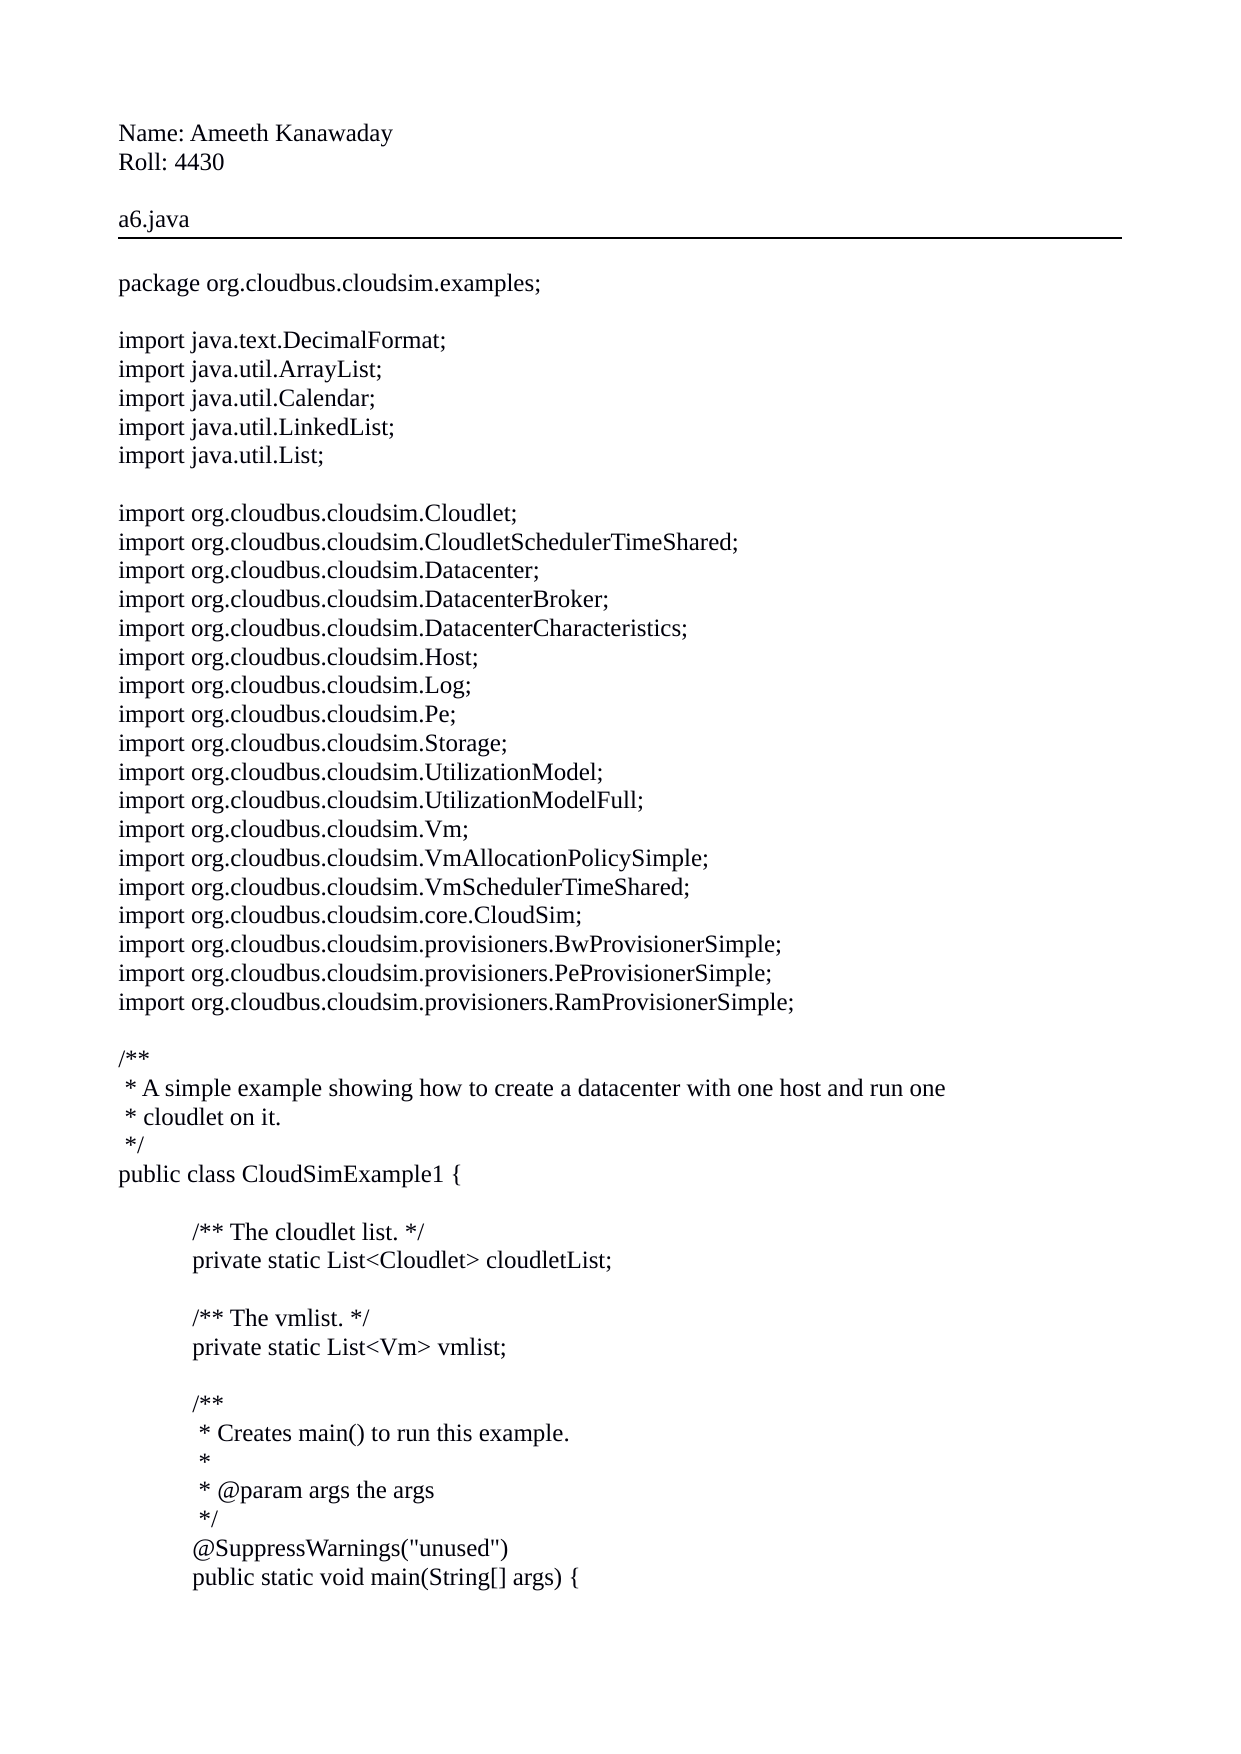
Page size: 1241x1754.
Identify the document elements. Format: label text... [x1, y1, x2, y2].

text * cloudlet on it. [118, 1102, 1122, 1131]
text private static List<Cloudlet> cloudletList; [118, 1246, 1122, 1274]
text import java.util.List; [118, 441, 1122, 469]
text Name: Ameeth Kanawaday [118, 118, 1122, 147]
text import org.cloudbus.cloudsim.UtilizationModel; [118, 757, 1122, 786]
text import org.cloudbus.cloudsim.Datacenter; [118, 556, 1122, 584]
text package org.cloudbus.cloudsim.examples; [118, 268, 1122, 297]
text import java.text.DecimalFormat; [118, 326, 1122, 354]
text public class CloudSimExample1 { [118, 1159, 1122, 1188]
text * A simple example showing how to create a datacenter with one host and run one [118, 1073, 1122, 1102]
text import org.cloudbus.cloudsim.DatacenterBroker; [118, 584, 1122, 613]
text * [118, 1447, 1122, 1476]
text import org.cloudbus.cloudsim.Vm; [118, 814, 1122, 843]
text /** [118, 1044, 1122, 1073]
text public static void main(String[] args) { [118, 1562, 1122, 1591]
text @SuppressWarnings("unused") [118, 1533, 1122, 1562]
text import java.util.LinkedList; [118, 412, 1122, 441]
text import org.cloudbus.cloudsim.provisioners.PeProvisionerSimple; [118, 958, 1122, 987]
text /** The cloudlet list. */ [118, 1217, 1122, 1246]
text * @param args the args [118, 1476, 1122, 1504]
text import org.cloudbus.cloudsim.provisioners.BwProvisionerSimple; [118, 929, 1122, 958]
text import java.util.Calendar; [118, 383, 1122, 412]
text import org.cloudbus.cloudsim.CloudletSchedulerTimeShared; [118, 527, 1122, 556]
text import org.cloudbus.cloudsim.UtilizationModelFull; [118, 786, 1122, 814]
text */ [118, 1131, 1122, 1159]
text Roll: 4430 [118, 147, 1122, 176]
text /** The vmlist. */ [118, 1303, 1122, 1332]
text import org.cloudbus.cloudsim.provisioners.RamProvisionerSimple; [118, 987, 1122, 1016]
text import org.cloudbus.cloudsim.core.CloudSim; [118, 901, 1122, 929]
text import org.cloudbus.cloudsim.VmAllocationPolicySimple; [118, 843, 1122, 872]
text import org.cloudbus.cloudsim.Host; [118, 642, 1122, 671]
text */ [118, 1504, 1122, 1533]
text import org.cloudbus.cloudsim.Log; [118, 671, 1122, 699]
text * Creates main() to run this example. [118, 1418, 1122, 1447]
text import org.cloudbus.cloudsim.Storage; [118, 728, 1122, 757]
text import org.cloudbus.cloudsim.Cloudlet; [118, 498, 1122, 527]
text /** [118, 1389, 1122, 1418]
text private static List<Vm> vmlist; [118, 1332, 1122, 1361]
text a6.java [118, 204, 1122, 237]
text import org.cloudbus.cloudsim.VmSchedulerTimeShared; [118, 872, 1122, 901]
text import org.cloudbus.cloudsim.Pe; [118, 699, 1122, 728]
text import java.util.ArrayList; [118, 354, 1122, 383]
text import org.cloudbus.cloudsim.DatacenterCharacteristics; [118, 613, 1122, 642]
